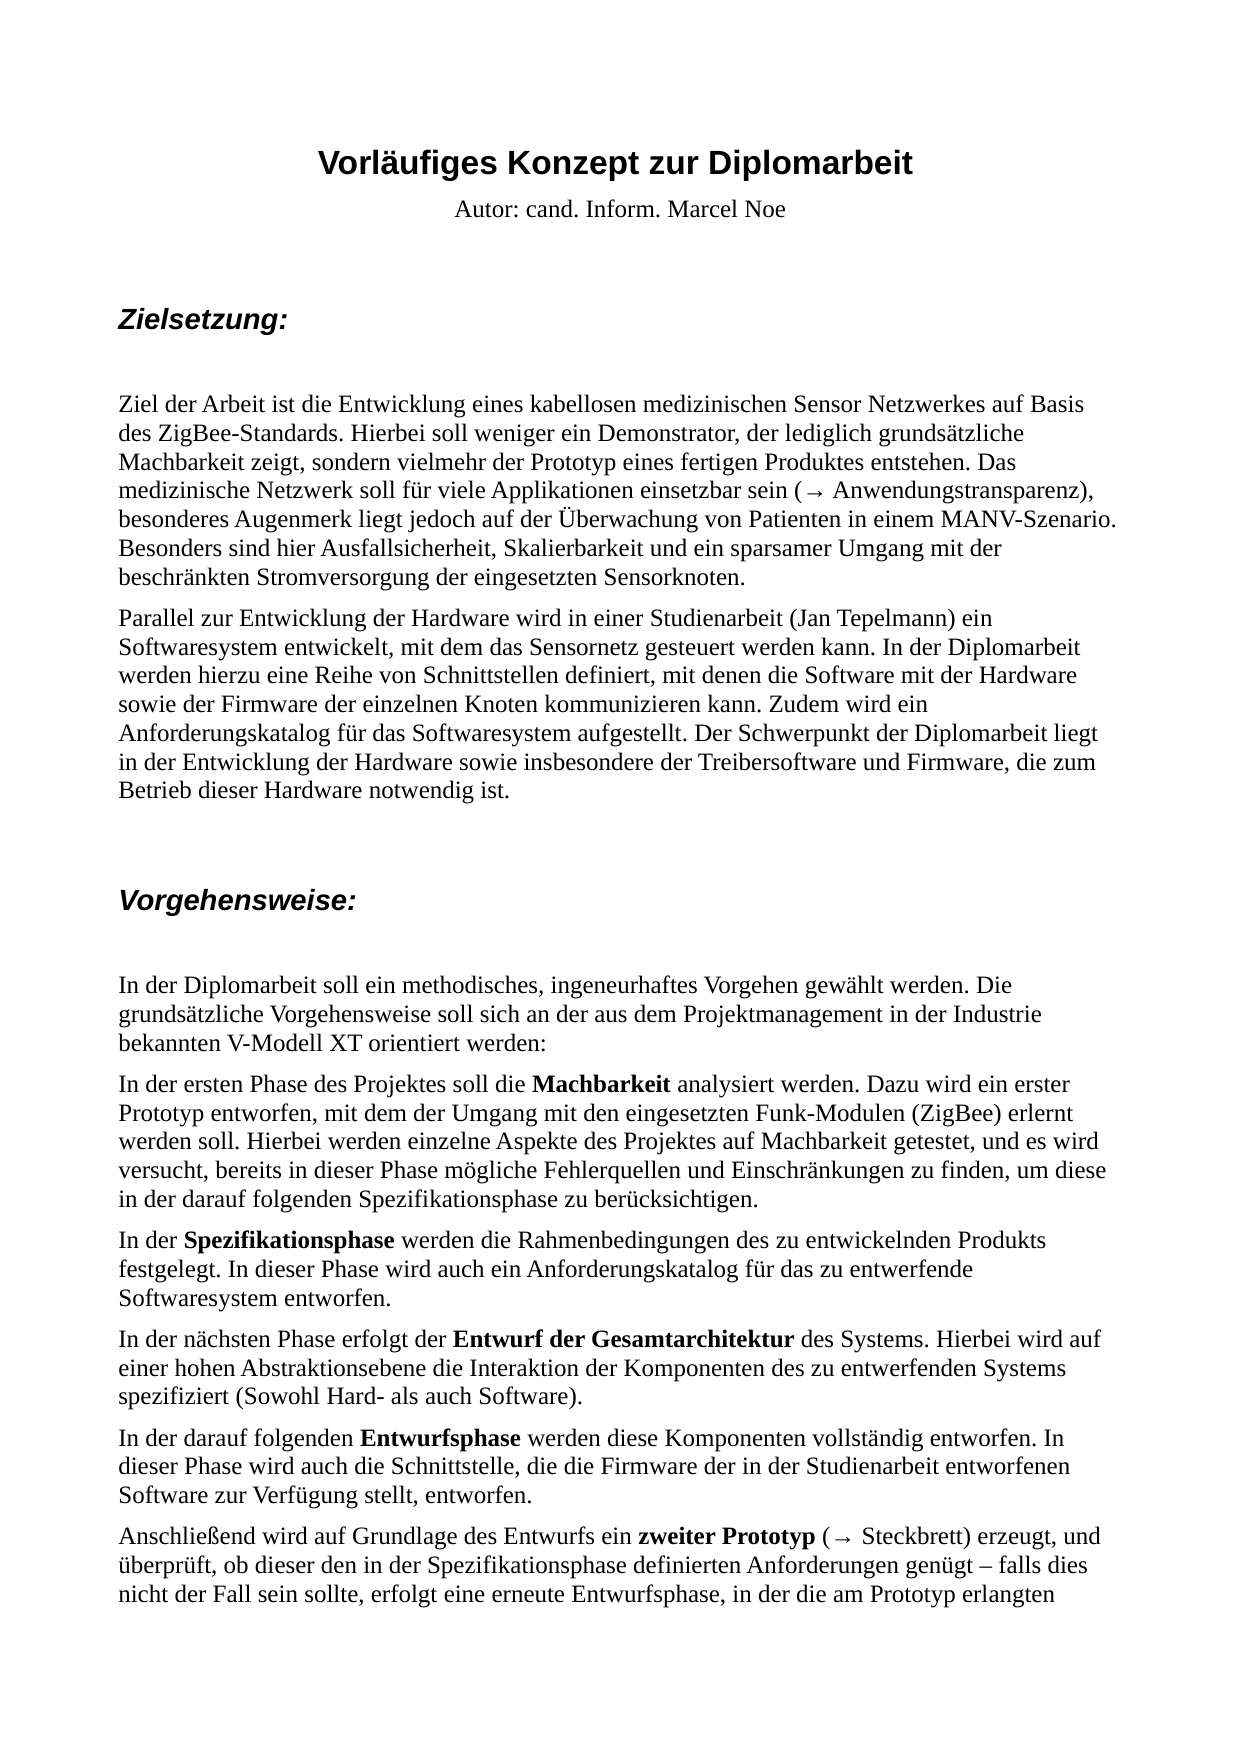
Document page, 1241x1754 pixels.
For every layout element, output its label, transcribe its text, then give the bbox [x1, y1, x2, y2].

text Ziel der Arbeit ist die Entwicklung eines kabellosen medizinischen Sensor Netzwerkes auf Basis des ZigBee-Standards. Hierbei soll weniger ein Demonstrator, der lediglich grundsätzliche Machbarkeit zeigt, sondern vielmehr der Prototyp eines fertigen Produktes entstehen. Das medizinische Netzwerk soll für viele Applikationen einsetzbar sein (→ Anwendungstransparenz), besonderes Augenmerk liegt jedoch auf der Überwachung von Patienten in einem MANV-Szenario. Besonders sind hier Ausfallsicherheit, Skalierbarkeit und ein sparsamer Umgang mit der beschränkten Stromversorgung der eingesetzten Sensorknoten. [118, 389, 1122, 590]
text In der nächsten Phase erfolgt der Entwurf der Gesamtarchitektur des Systems. Hierbei wird auf einer hohen Abstraktionsebene die Interaktion der Komponenten des zu entwerfenden Systems spezifiziert (Sowohl Hard- als auch Software). [118, 1324, 1122, 1410]
subtitle Vorgehensweise: [118, 883, 1122, 916]
text Autor: cand. Inform. Marcel Noe [118, 194, 1122, 223]
text In der darauf folgenden Entwurfsphase werden diese Komponenten vollständig entworfen. In dieser Phase wird auch die Schnittstelle, die die Firmware der in der Studienarbeit entworfenen Software zur Verfügung stellt, entworfen. [118, 1423, 1122, 1509]
text In der Diplomarbeit soll ein methodisches, ingeneurhaftes Vorgehen gewählt werden. Die grundsätzliche Vorgehensweise soll sich an der aus dem Projektmanagement in der Industrie bekannten V-Modell XT orientiert werden: [118, 970, 1122, 1056]
text In der ersten Phase des Projektes soll die Machbarkeit analysiert werden. Dazu wird ein erster Prototyp entworfen, mit dem der Umgang mit den eingesetzten Funk-Modulen (ZigBee) erlernt werden soll. Hierbei werden einzelne Aspekte des Projektes auf Machbarkeit getestet, und es wird versucht, bereits in dieser Phase mögliche Fehlerquellen und Einschränkungen zu finden, um diese in der darauf folgenden Spezifikationsphase zu berücksichtigen. [118, 1069, 1122, 1213]
text Parallel zur Entwicklung der Hardware wird in einer Studienarbeit (Jan Tepelmann) ein Softwaresystem entwickelt, mit dem das Sensornetz gesteuert werden kann. In der Diplomarbeit werden hierzu eine Reihe von Schnittstellen definiert, mit denen die Software mit der Hardware sowie der Firmware der einzelnen Knoten kommunizieren kann. Zudem wird ein Anforderungskatalog für das Softwaresystem aufgestellt. Der Schwerpunkt der Diplomarbeit liegt in der Entwicklung der Hardware sowie insbesondere der Treibersoftware und Firmware, die zum Betrieb dieser Hardware notwendig ist. [118, 603, 1122, 804]
subtitle Vorläufiges Konzept zur Diplomarbeit [118, 143, 1122, 182]
subtitle Zielsetzung: [118, 302, 1122, 335]
text In der Spezifikationsphase werden die Rahmenbedingungen des zu entwickelnden Produkts festgelegt. In dieser Phase wird auch ein Anforderungskatalog für das zu entwerfende Softwaresystem entworfen. [118, 1225, 1122, 1311]
text Anschließend wird auf Grundlage des Entwurfs ein zweiter Prototyp (→ Steckbrett) erzeugt, und überprüft, ob dieser den in der Spezifikationsphase definierten Anforderungen genügt – falls dies nicht der Fall sein sollte, erfolgt eine erneute Entwurfsphase, in der die am Prototyp erlangten [118, 1521, 1122, 1608]
